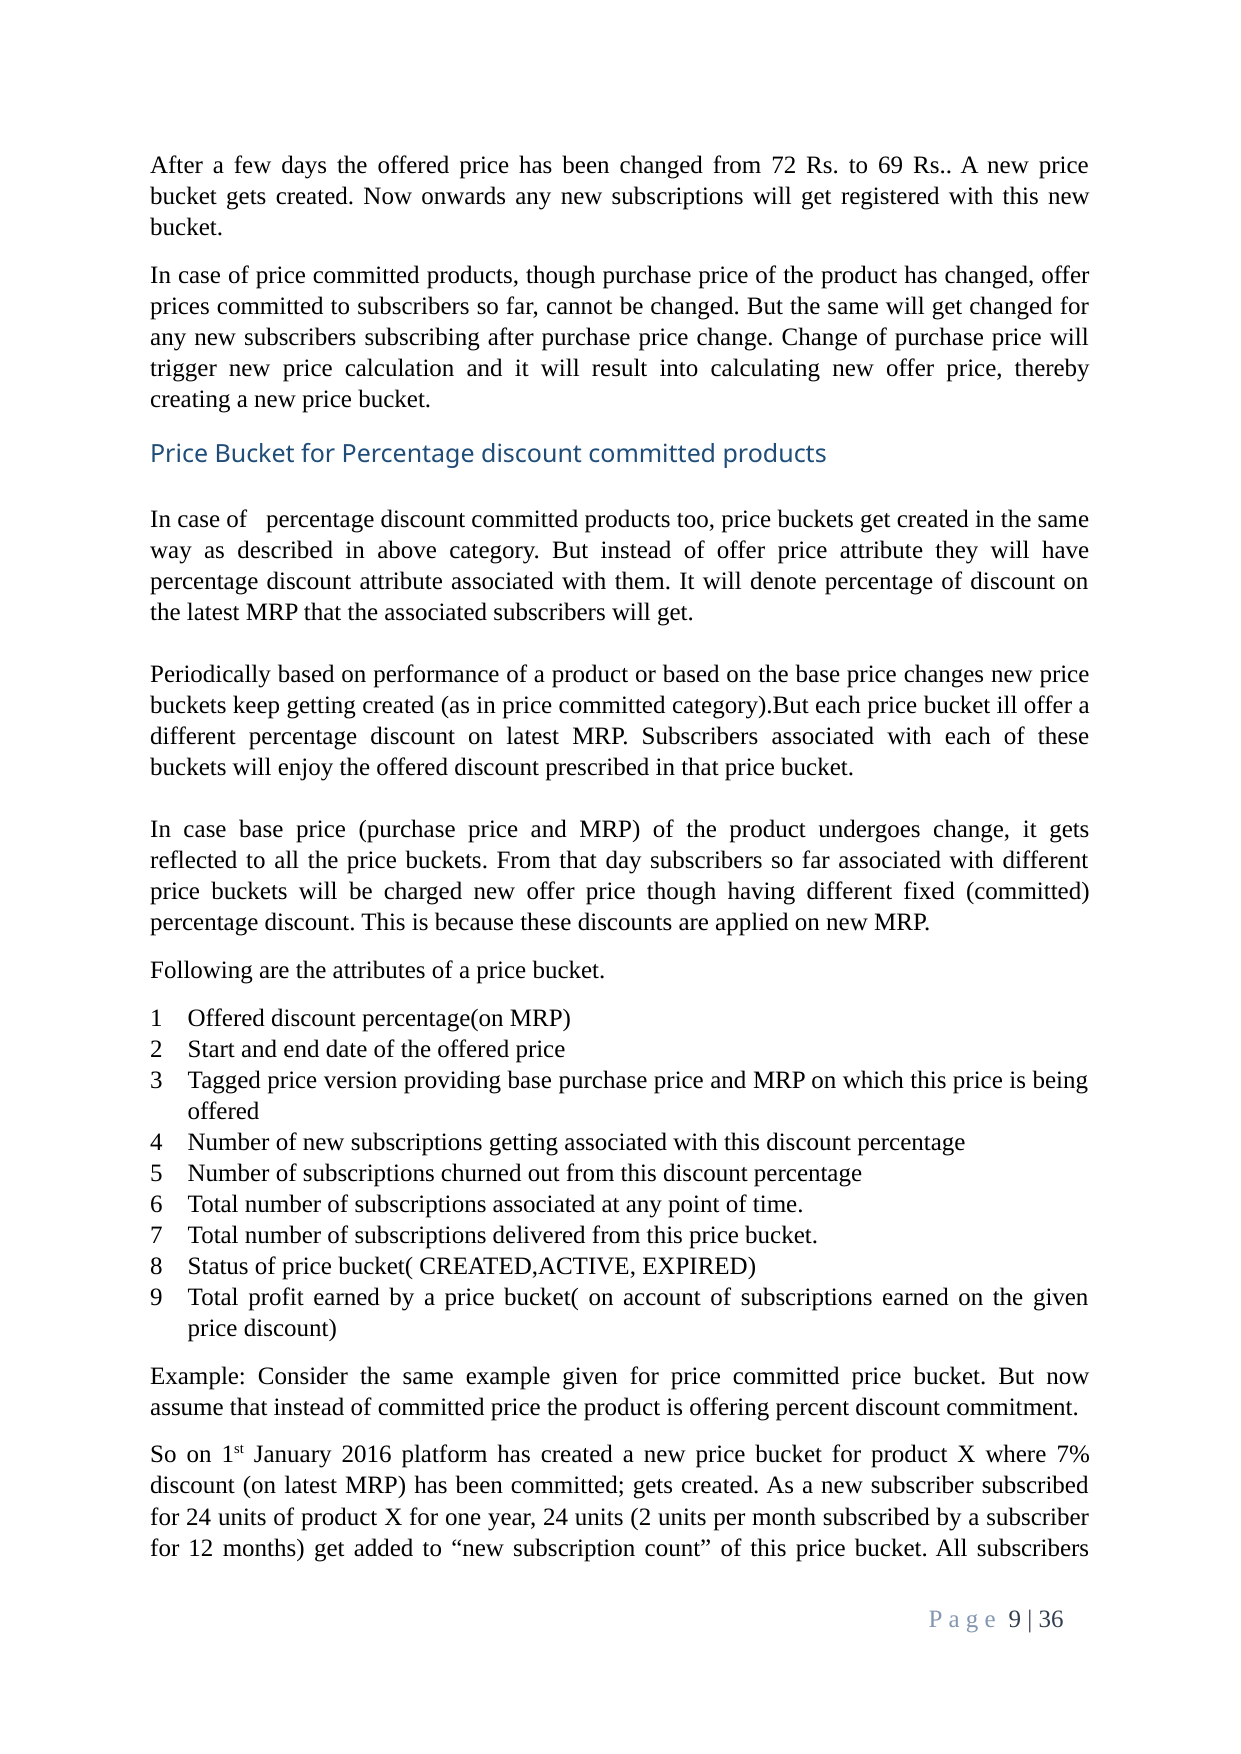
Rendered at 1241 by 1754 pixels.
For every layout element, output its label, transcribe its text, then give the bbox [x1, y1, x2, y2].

list Total profit earned by a price bucket( on account of subscriptions earned on the given price discount) [150, 1282, 1090, 1342]
list Start and end date of the offered price [150, 1034, 1090, 1062]
list Total number of subscriptions delivered from this price bucket. [150, 1220, 1090, 1249]
subtitle Price Bucket for Percentage discount committed products [150, 436, 1090, 470]
list Number of new subscriptions getting associated with this discount percentage [150, 1127, 1090, 1156]
text So on 1st January 2016 platform has created a new price bucket for product X where 7% discount (on latest MRP) has been committed; gets created. As a new subscriber subscribed for 24 units of product X for one year, 24 units (2 units per month subscribed by a subscriber for 12 months) get added to “new subscription count” of this price bucket. All subscribers [150, 1439, 1090, 1561]
list Total number of subscriptions associated at any point of time. [150, 1189, 1090, 1218]
list Number of subscriptions churned out from this discount percentage [150, 1158, 1090, 1187]
list Status of price bucket( CREATED,ACTIVE, EXPIRED) [150, 1251, 1090, 1280]
list In case base price (purchase price and MRP) of the product undergoes change, it gets reflected to all the price buckets. From that day subscribers so far associated with different price buckets will be charged new offer price though having different fixed (committed) percentage discount. This is because these discounts are applied on new MRP. [150, 814, 1090, 936]
text After a few days the offered price has been changed from 72 Rs. to 69 Rs.. A new price bucket gets created. Now onwards any new subscriptions will get registered with this new bucket. [150, 150, 1090, 241]
list Tagged price version providing base purchase price and MRP on which this price is being offered [150, 1065, 1090, 1124]
text Example: Consider the same example given for price committed price bucket. But now assume that instead of committed price the product is offering percent discount commitment. [150, 1361, 1090, 1421]
text In case of price committed products, though purchase price of the product has changed, offer prices committed to subscribers so far, cannot be changed. But the same will get changed for any new subscribers subscribing after purchase price change. Change of purchase price will trigger new price calculation and it will result into calculating new offer price, thereby creating a new price bucket. [150, 260, 1090, 413]
list Offered discount percentage(on MRP) [150, 1003, 1090, 1031]
list In case of percentage discount committed products too, price buckets get created in the same way as described in above category. But instead of offer price attribute they will have percentage discount attribute associated with them. It will denote percentage of discount on the latest MRP that the associated subscribers will get. [150, 504, 1090, 626]
list Periodically based on performance of a product or based on the base price changes new price buckets keep getting created (as in price committed category).But each price bucket ill offer a different percentage discount on latest MRP. Subscribers associated with each of these buckets will enjoy the offered discount prescribed in that price bucket. [150, 659, 1090, 781]
text Following are the attributes of a price bucket. [150, 955, 1090, 984]
